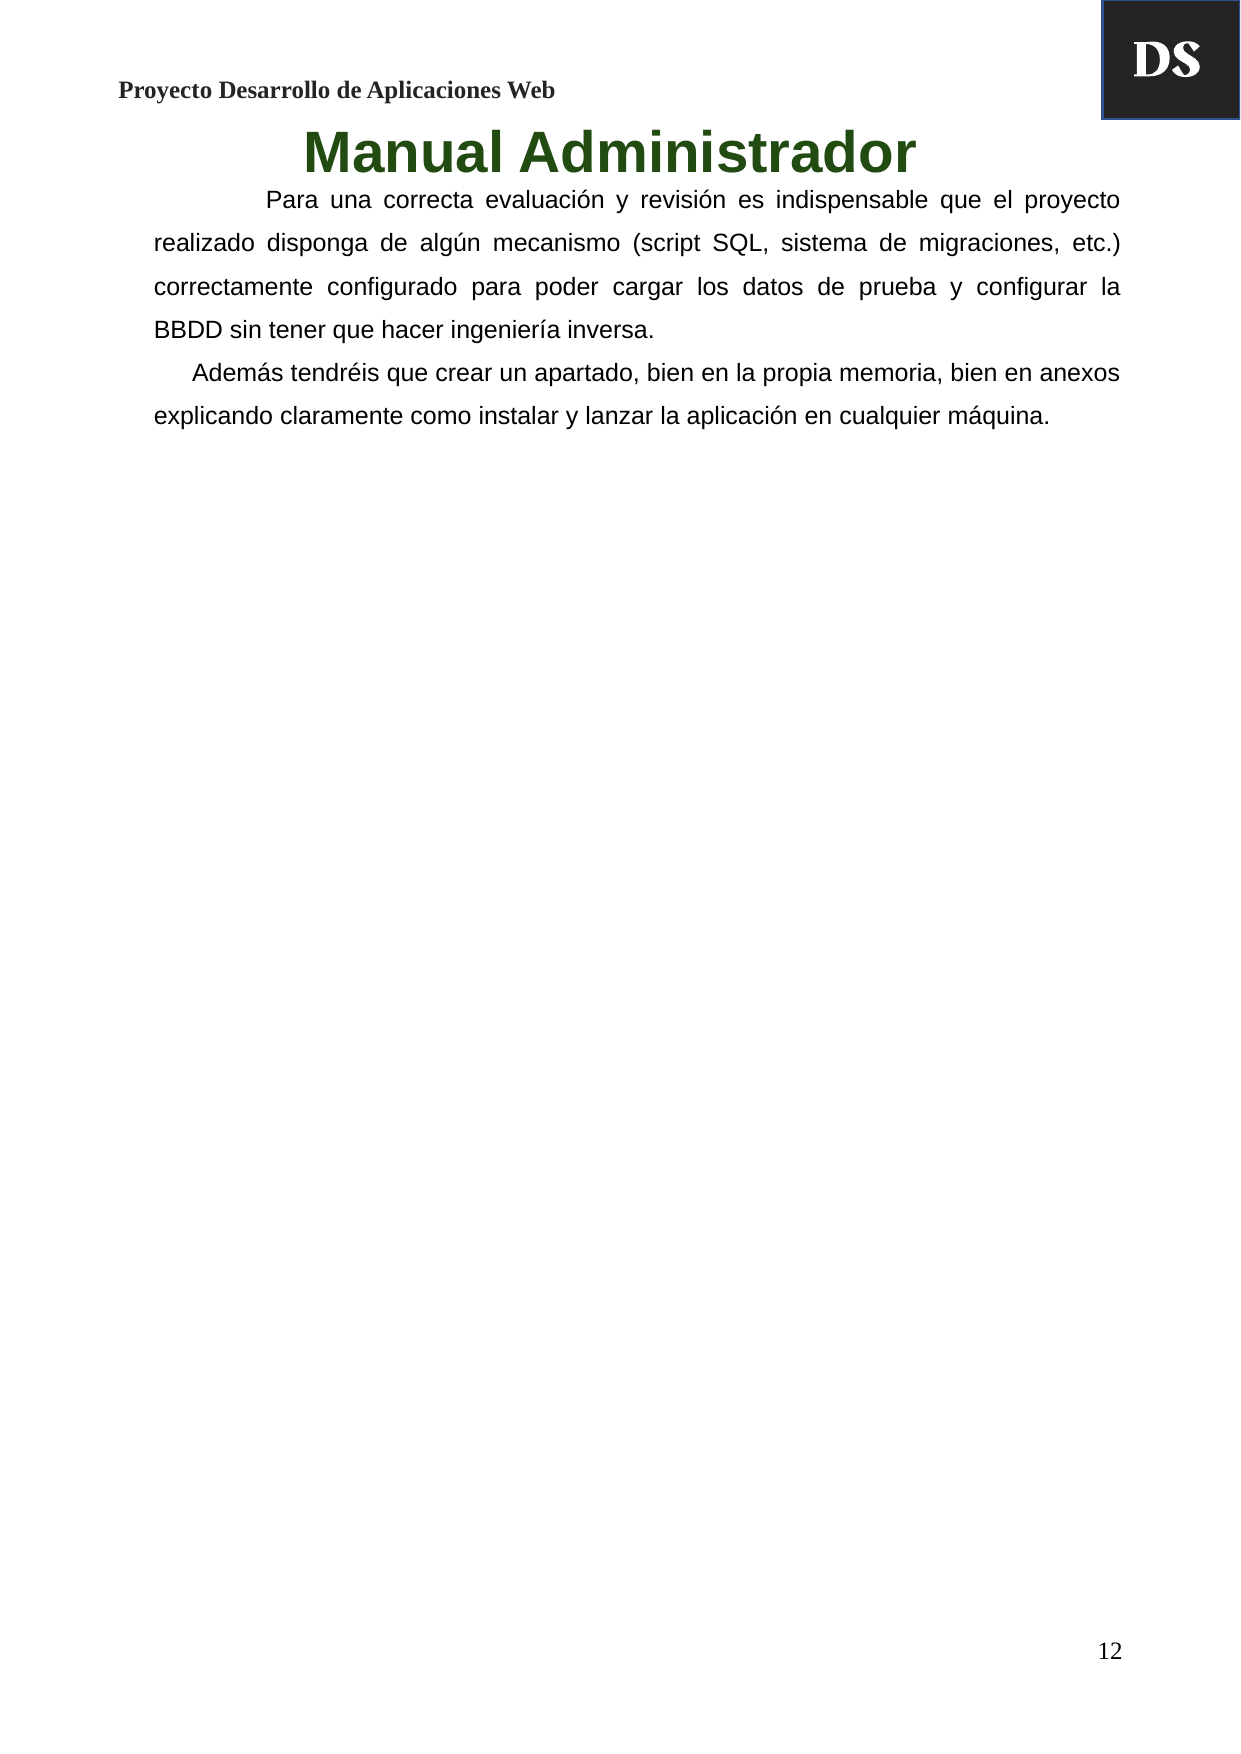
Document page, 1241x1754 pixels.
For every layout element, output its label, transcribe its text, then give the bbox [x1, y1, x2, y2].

subtitle Manual Administrador [118, 118, 1122, 185]
text Para una correcta evaluación y revisión es indispensable que el proyecto realizado disponga de algún mecanismo (script SQL, sistema de migraciones, etc.) correctamente configurado para poder cargar los datos de prueba y configurar la BBDD sin tener que hacer ingeniería inversa. [153, 185, 1122, 343]
text Además tendréis que crear un apartado, bien en la propia memoria, bien en anexos explicando claramente como instalar y lanzar la aplicación en cualquier máquina. [153, 358, 1122, 429]
